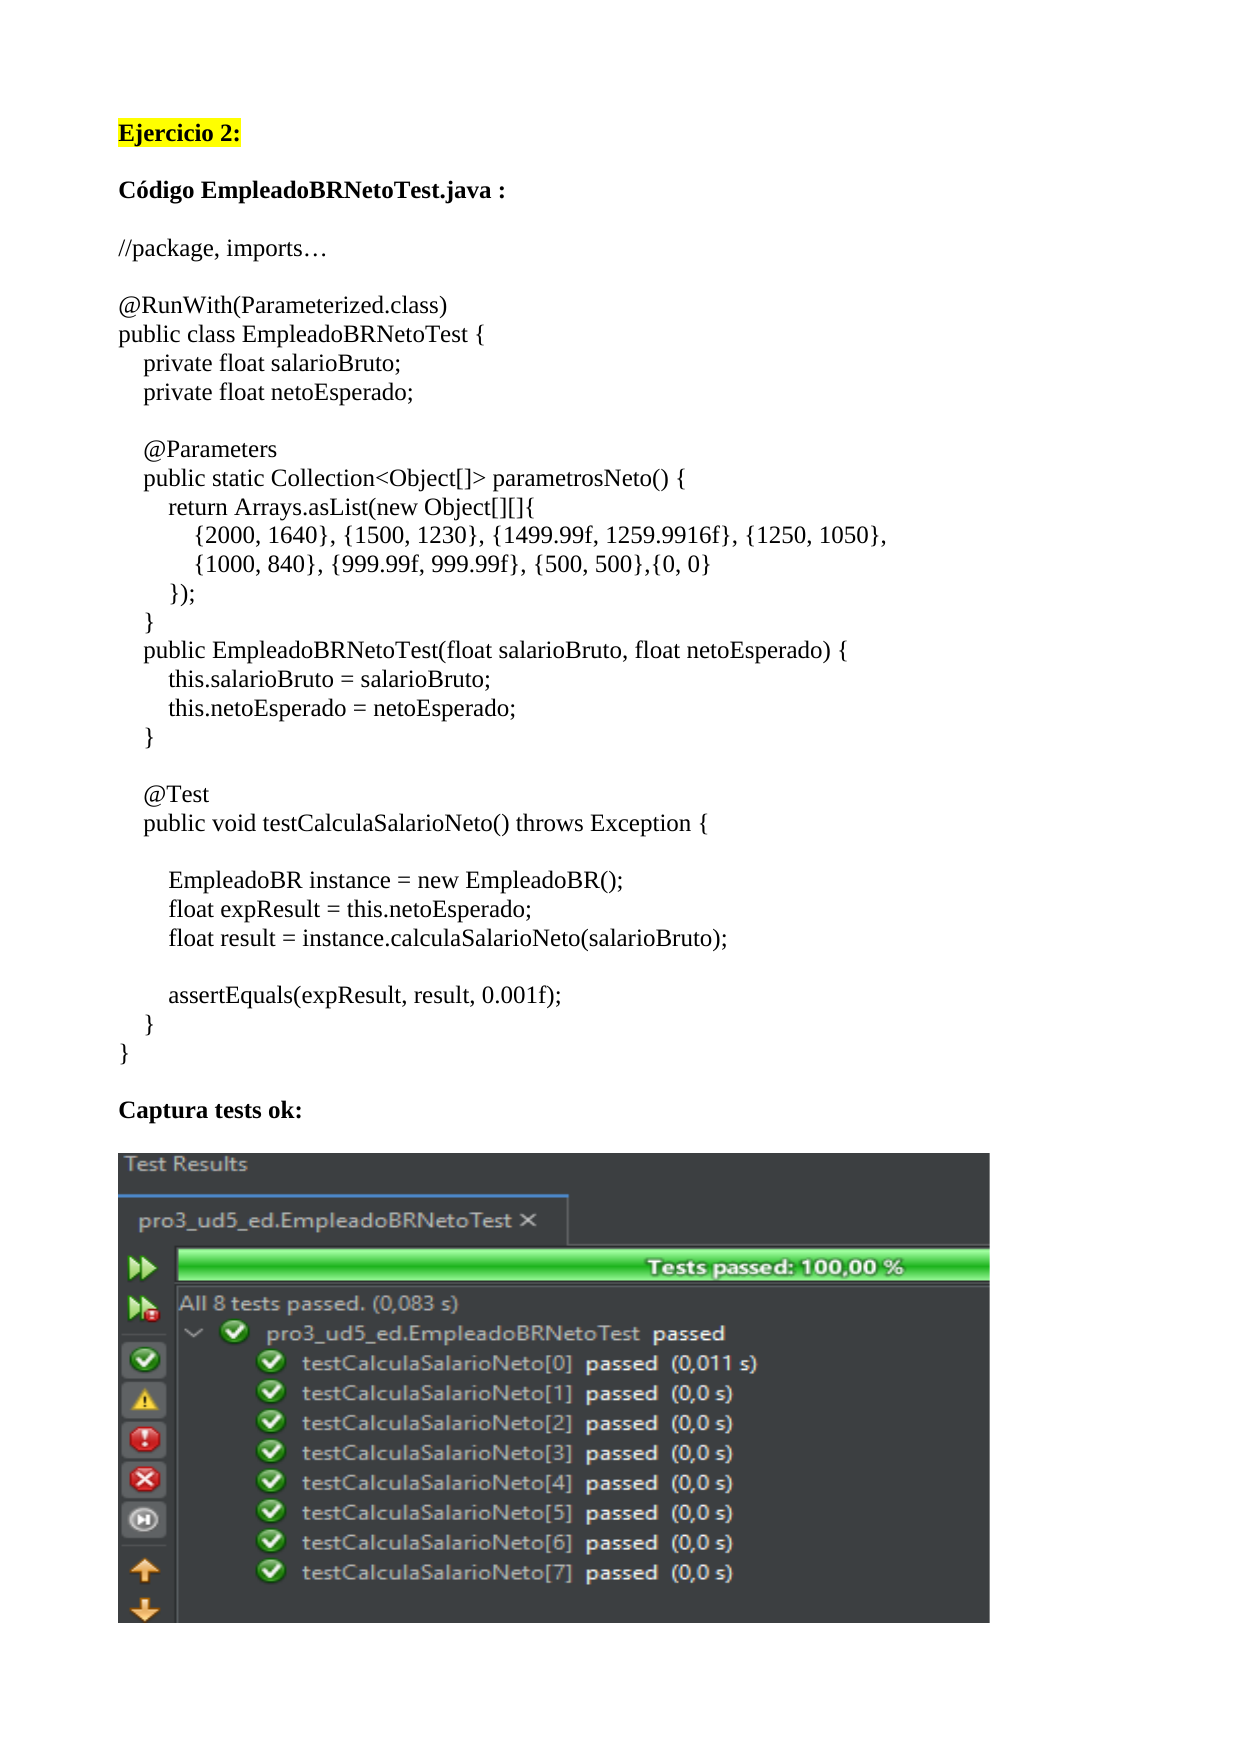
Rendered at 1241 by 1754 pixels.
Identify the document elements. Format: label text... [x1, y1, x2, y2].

text return Arrays.asList(new Object[][]{ [118, 492, 1122, 521]
text //package, imports… [118, 233, 1122, 262]
text public EmpleadoBRNetoTest(float salarioBruto, float netoEsperado) { [118, 636, 1122, 664]
text @Test [118, 779, 1122, 808]
text } [118, 722, 1122, 751]
text public void testCalculaSalarioNeto() throws Exception { [118, 808, 1122, 837]
text } [118, 1009, 1122, 1038]
text Ejercicio 2: [118, 118, 1122, 147]
text @RunWith(Parameterized.class) [118, 291, 1122, 319]
text {1000, 840}, {999.99f, 999.99f}, {500, 500},{0, 0} [118, 549, 1122, 578]
text Código EmpleadoBRNetoTest.java : [118, 176, 1122, 204]
text @Parameters [118, 434, 1122, 463]
text public class EmpleadoBRNetoTest { [118, 319, 1122, 348]
text this.netoEsperado = netoEsperado; [118, 693, 1122, 722]
text public static Collection<Object[]> parametrosNeto() { [118, 463, 1122, 492]
text Captura tests ok: [118, 1096, 1122, 1124]
text } [118, 607, 1122, 636]
text } [118, 1038, 1122, 1067]
text {2000, 1640}, {1500, 1230}, {1499.99f, 1259.9916f}, {1250, 1050}, [118, 521, 1122, 549]
text assertEquals(expResult, result, 0.001f); [118, 981, 1122, 1009]
text private float netoEsperado; [118, 377, 1122, 406]
picture [118, 1153, 990, 1623]
text private float salarioBruto; [118, 348, 1122, 377]
text float result = instance.calculaSalarioNeto(salarioBruto); [118, 923, 1122, 952]
text }); [118, 578, 1122, 607]
text this.salarioBruto = salarioBruto; [118, 664, 1122, 693]
text EmpleadoBR instance = new EmpleadoBR(); [118, 866, 1122, 894]
text float expResult = this.netoEsperado; [118, 894, 1122, 923]
